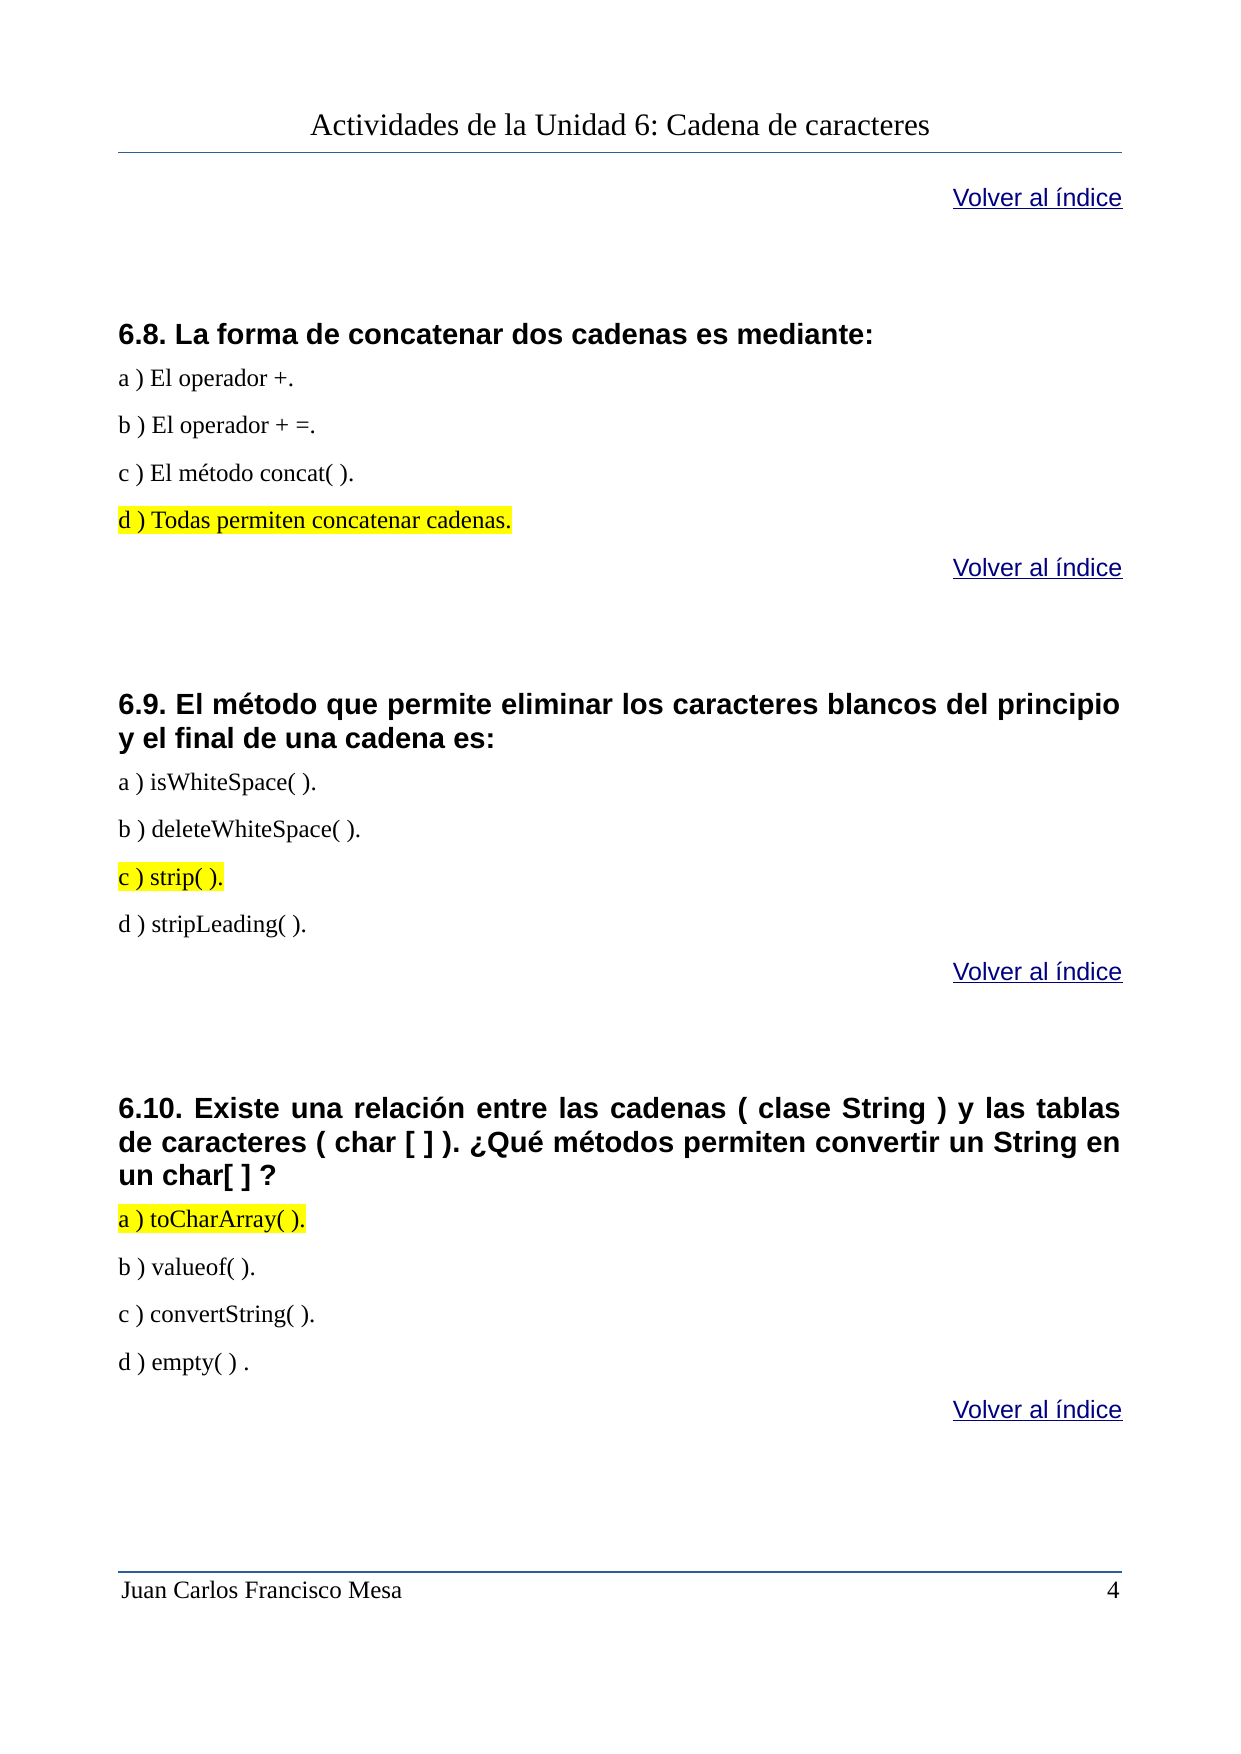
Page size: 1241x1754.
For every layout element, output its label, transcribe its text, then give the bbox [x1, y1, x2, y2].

text Volver al índice [118, 553, 1122, 582]
text c ) strip( ). [118, 862, 1122, 891]
subtitle 6.10. Existe una relación entre las cadenas ( clase String ) y las tablas de caracteres ( char [ ] ). ¿Qué métodos permiten convertir un String en un char[ ] ? [118, 1091, 1122, 1192]
text c ) convertString( ). [118, 1299, 1122, 1328]
text d ) empty( ) . [118, 1347, 1122, 1376]
text d ) Todas permiten concatenar cadenas. [118, 506, 1122, 534]
text Volver al índice [118, 957, 1122, 986]
subtitle 6.8. La forma de concatenar dos cadenas es mediante: [118, 317, 1122, 350]
text b ) deleteWhiteSpace( ). [118, 814, 1122, 843]
subtitle 6.9. El método que permite eliminar los caracteres blancos del principio y el final de una cadena es: [118, 687, 1122, 754]
text a ) isWhiteSpace( ). [118, 767, 1122, 796]
text a ) toCharArray( ). [118, 1204, 1122, 1233]
text b ) El operador + =. [118, 410, 1122, 439]
text Volver al índice [118, 1395, 1122, 1423]
text a ) El operador +. [118, 363, 1122, 392]
text c ) El método concat( ). [118, 458, 1122, 487]
text b ) valueof( ). [118, 1252, 1122, 1281]
text d ) stripLeading( ). [118, 909, 1122, 938]
text Volver al índice [118, 183, 1122, 212]
